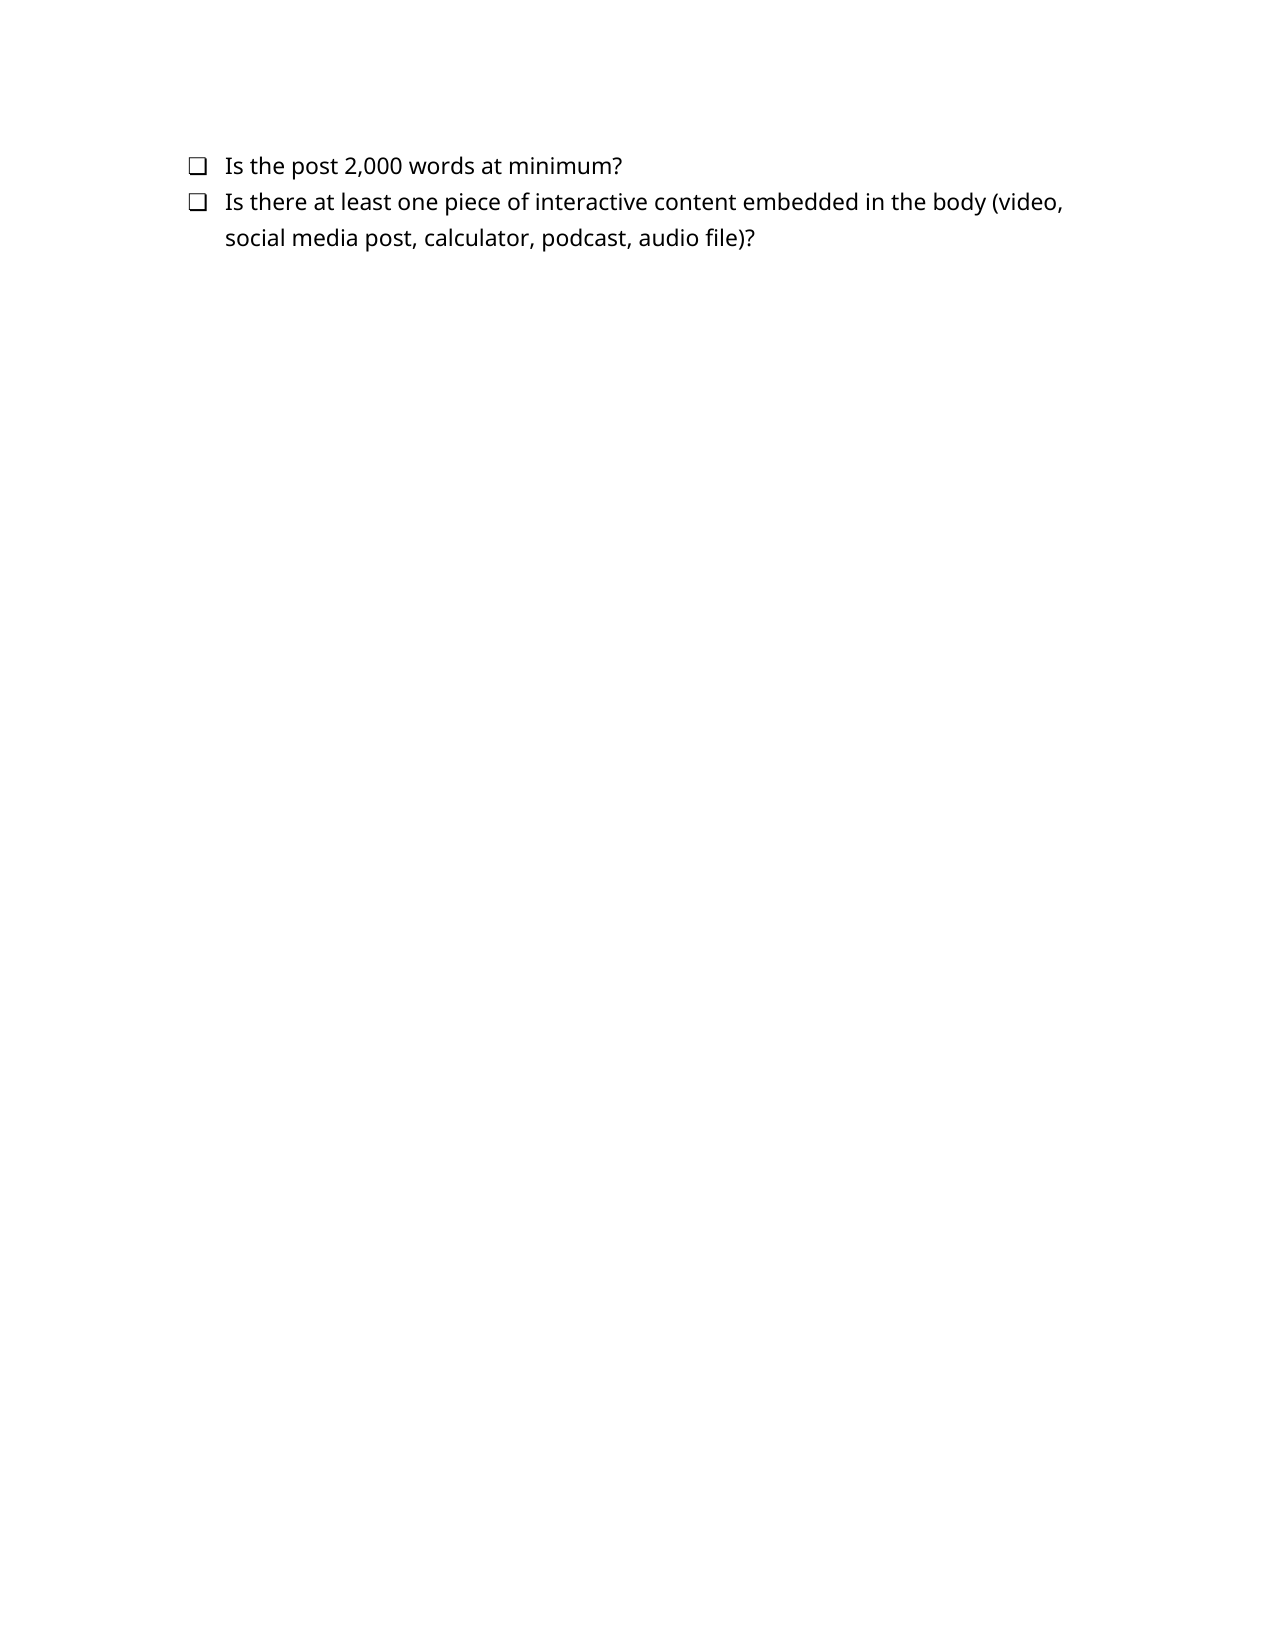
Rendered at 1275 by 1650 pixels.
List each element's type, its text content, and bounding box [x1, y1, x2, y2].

list Is there at least one piece of interactive content embedded in the body (video, social media post, calculator, podcast, audio file)? [187, 186, 1125, 253]
list Is the post 2,000 words at minimum? [187, 150, 1125, 181]
